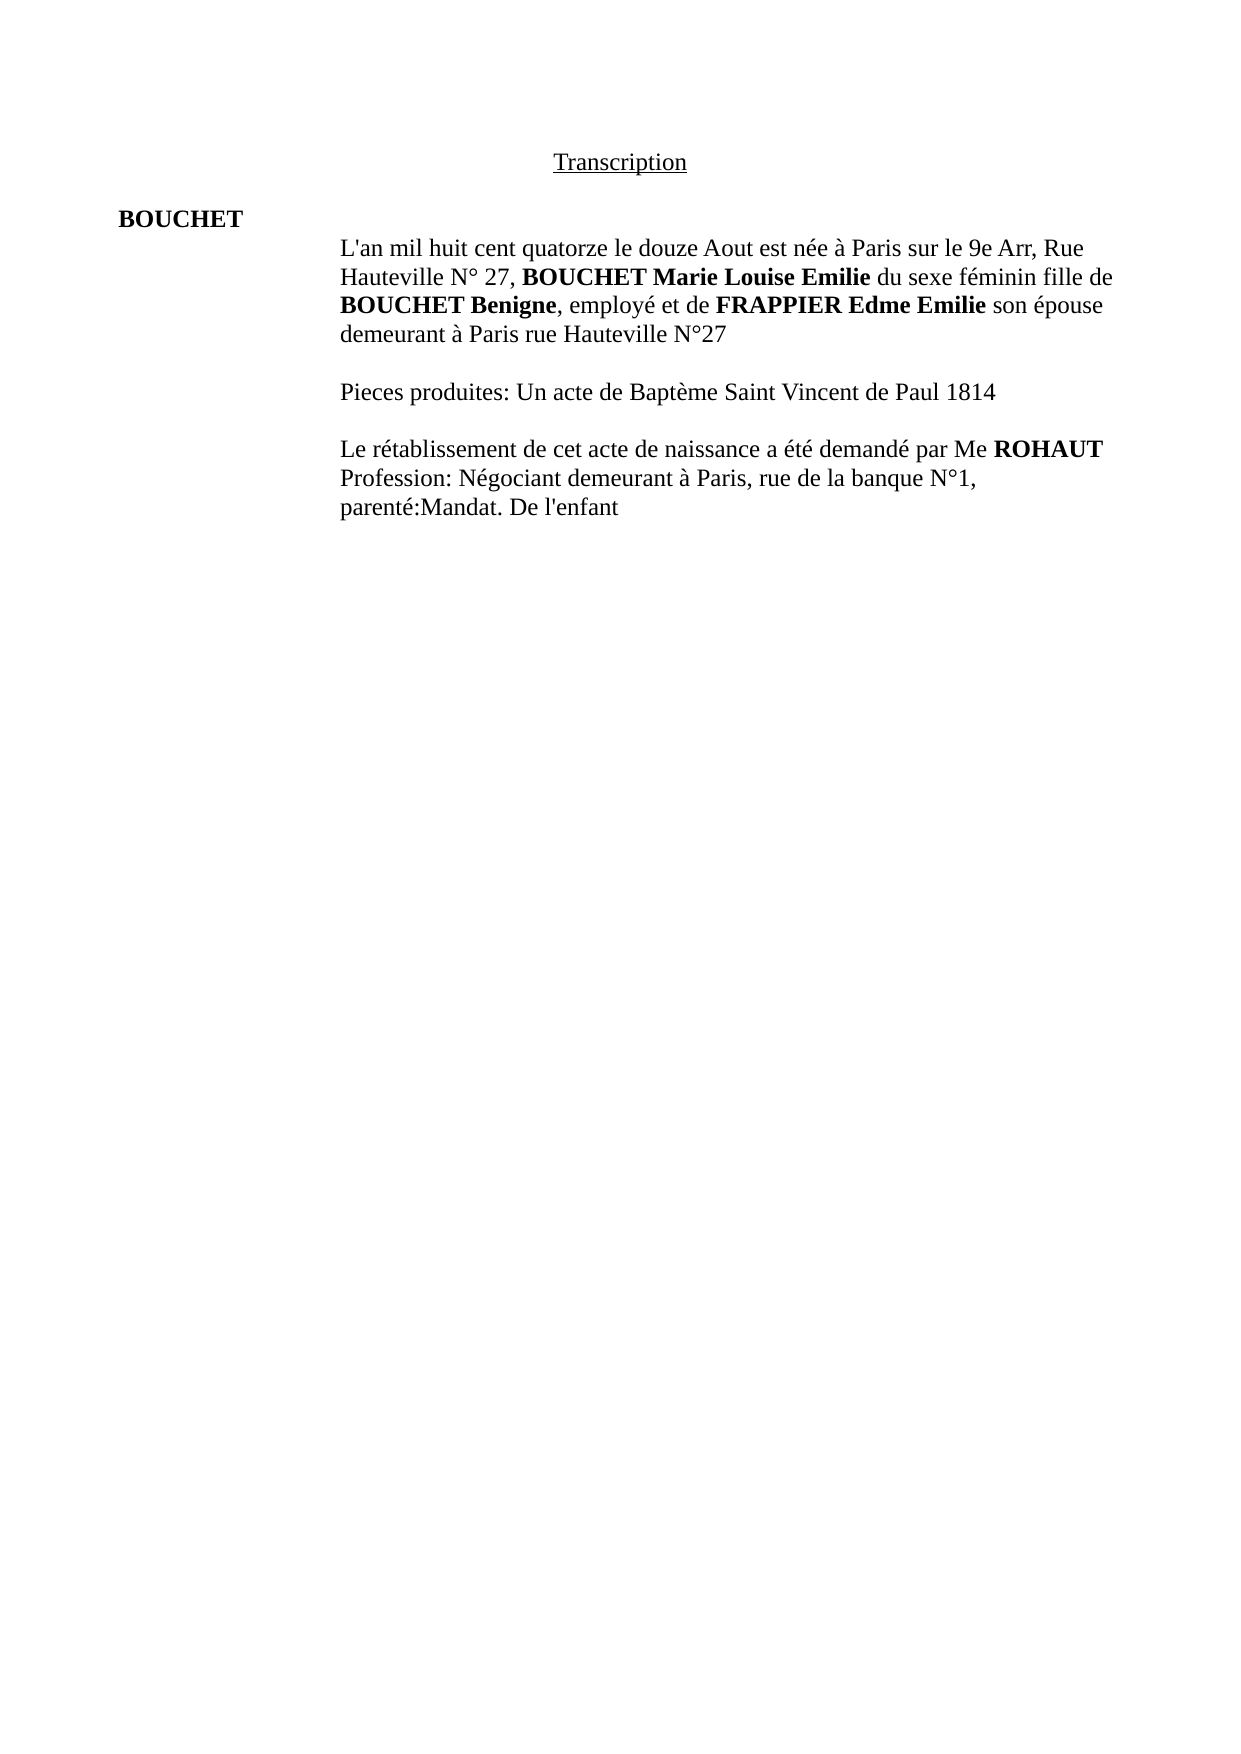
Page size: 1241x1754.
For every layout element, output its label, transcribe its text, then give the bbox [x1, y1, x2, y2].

text Transcription [118, 147, 1122, 176]
text Pieces produites: Un acte de Baptème Saint Vincent de Paul 1814 [340, 377, 1122, 406]
text L'an mil huit cent quatorze le douze Aout est née à Paris sur le 9e Arr, Rue Hauteville N° 27, BOUCHET Marie Louise Emilie du sexe féminin fille de BOUCHET Benigne, employé et de FRAPPIER Edme Emilie son épouse demeurant à Paris rue Hauteville N°27 [340, 233, 1122, 348]
text Le rétablissement de cet acte de naissance a été demandé par Me ROHAUT Profession: Négociant demeurant à Paris, rue de la banque N°1, parenté:Mandat. De l'enfant [340, 434, 1122, 521]
text BOUCHET [118, 204, 1122, 233]
